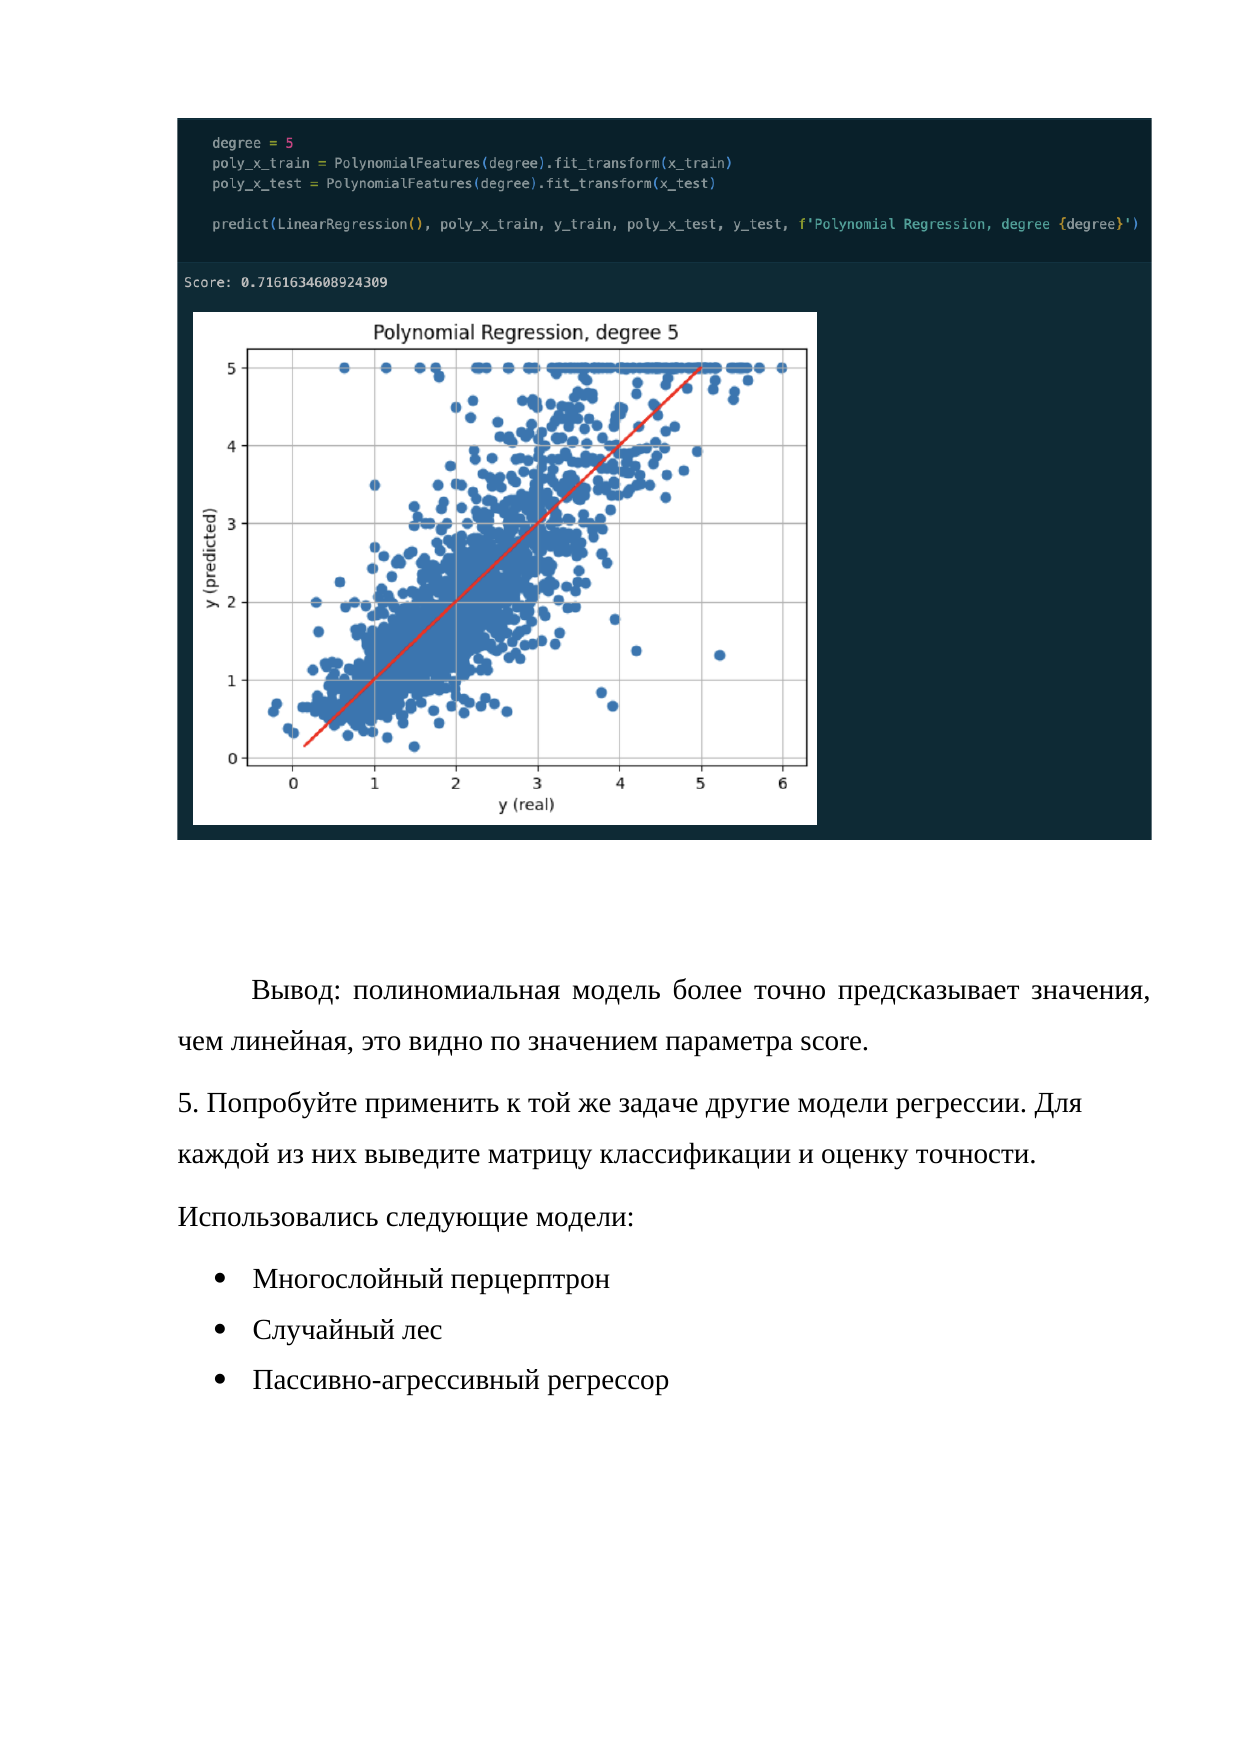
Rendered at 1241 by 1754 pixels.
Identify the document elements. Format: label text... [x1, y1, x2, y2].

text Использовались следующие модели: [177, 1199, 1152, 1232]
picture [177, 118, 1152, 840]
list Случайный лес [215, 1312, 1152, 1346]
list Многослойный перцерптрон [215, 1261, 1152, 1295]
text 5. Попробуйте применить к той же задаче другие модели регрессии. Для каждой из них выведите матрицу классификации и оценку точности. [177, 1086, 1152, 1169]
text Вывод: полиномиальная модель более точно предсказывает значения, чем линейная, это видно по значением параметра score. [177, 972, 1152, 1056]
list Пассивно-агрессивный регрессор [215, 1362, 1152, 1396]
